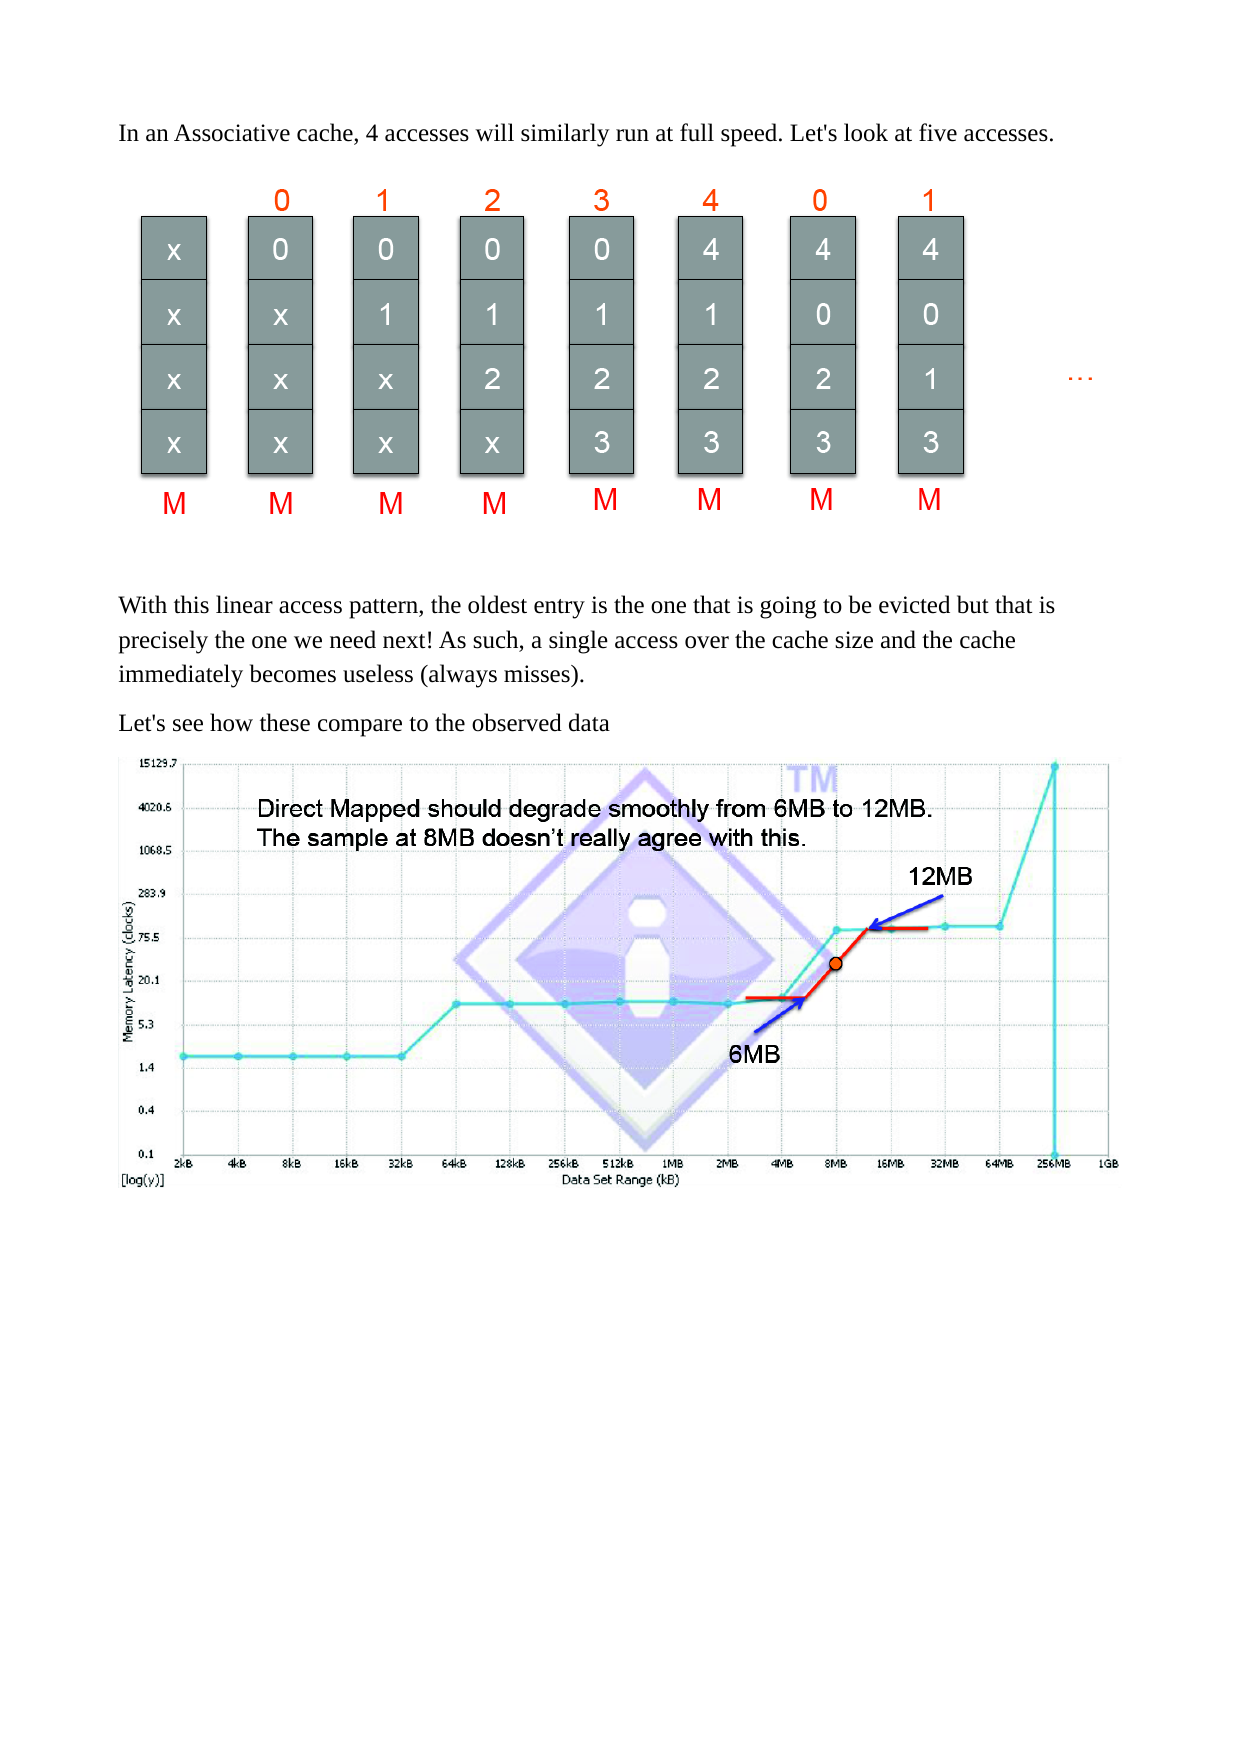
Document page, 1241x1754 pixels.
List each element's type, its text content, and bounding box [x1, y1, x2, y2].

text In an Associative cache, 4 accesses will similarly run at full speed. Let's look at five accesses. [118, 118, 1122, 147]
text With this linear access pattern, the oldest entry is the one that is going to be evicted but that is precisely the one we need next! As such, a single access over the cache size and the cache immediately becomes useless (always misses). [118, 590, 1122, 688]
picture [118, 757, 1123, 1188]
text Let's see how these compare to the observed data [118, 708, 1122, 737]
picture [118, 167, 1123, 536]
